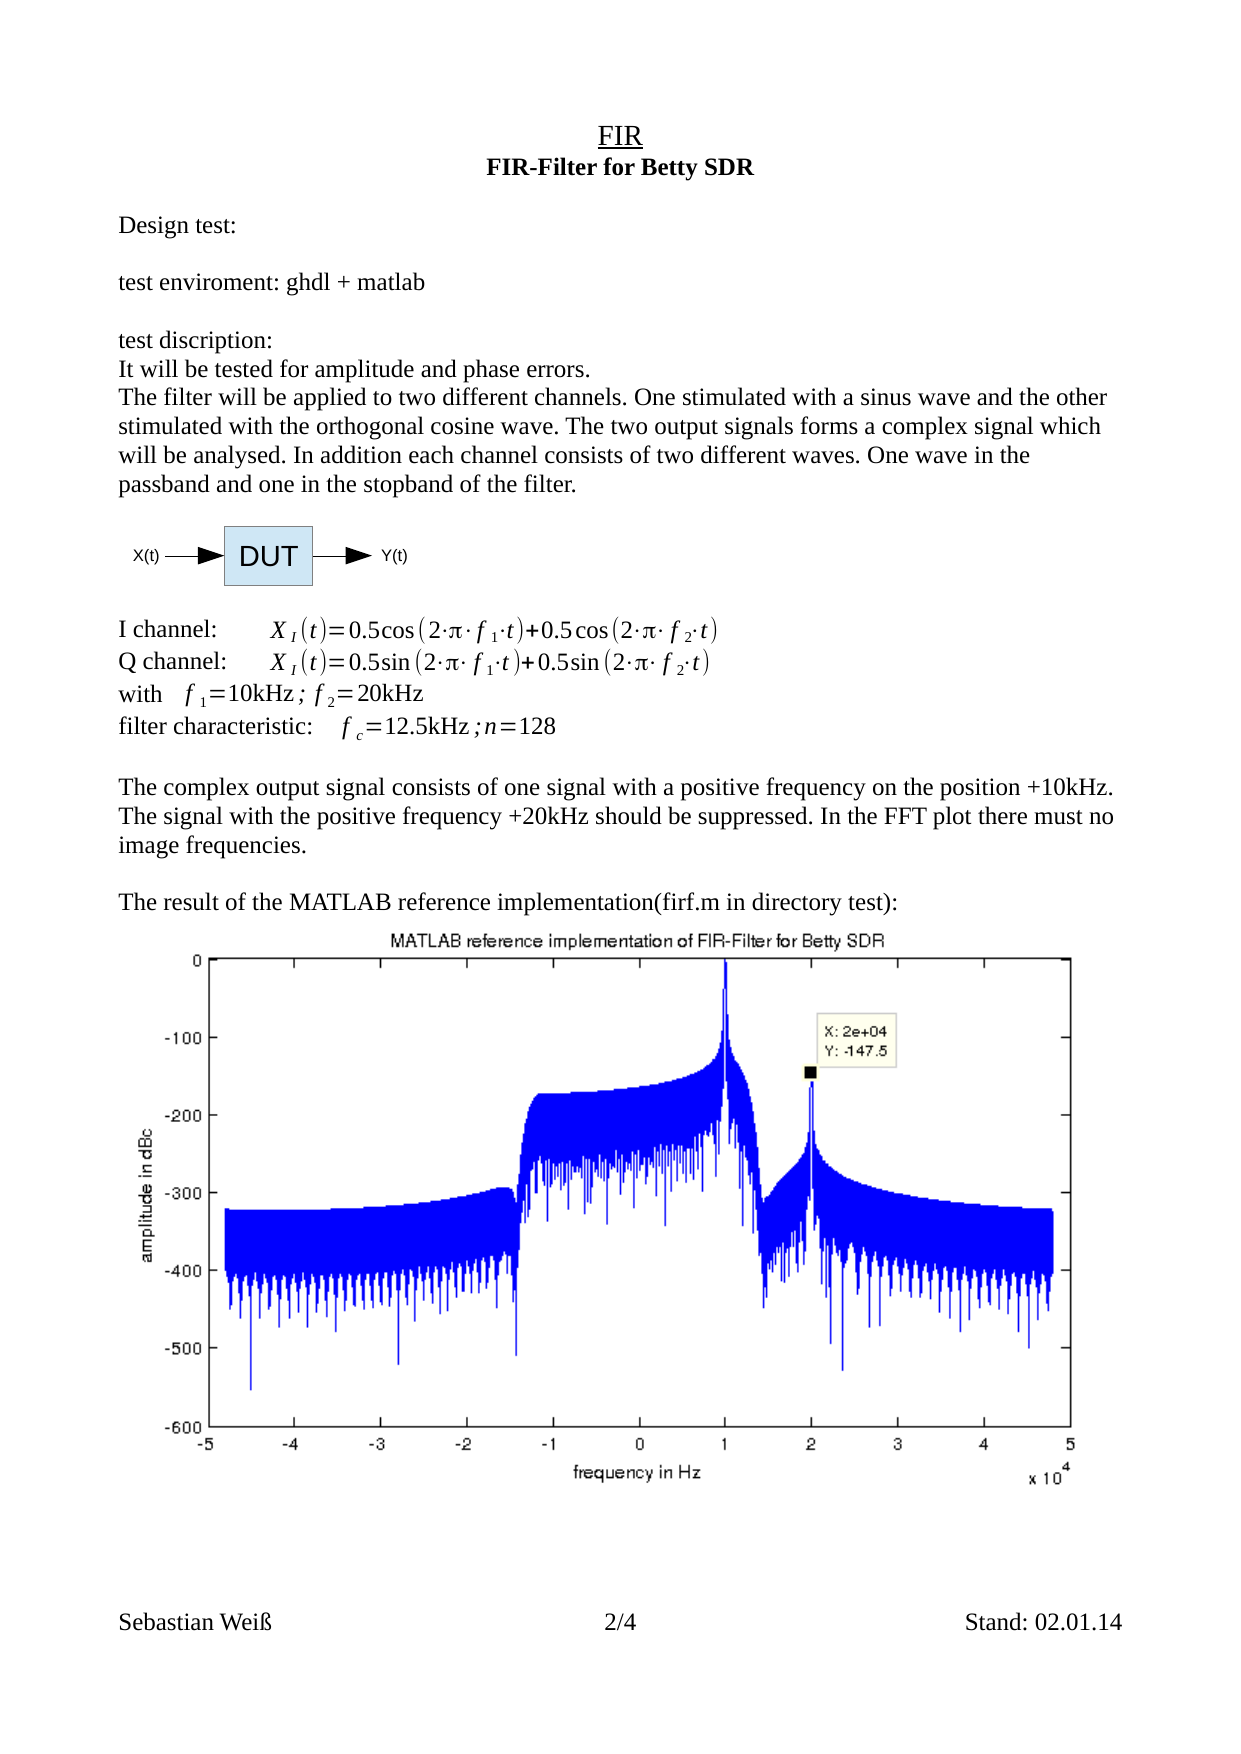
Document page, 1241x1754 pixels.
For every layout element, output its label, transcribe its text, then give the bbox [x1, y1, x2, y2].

text I channel: Q channel: with [118, 614, 1122, 711]
text The result of the MATLAB reference implementation(firf.m in directory test): [118, 887, 1122, 916]
text test discription: [118, 325, 1122, 354]
text Design test: [118, 210, 1122, 239]
text The filter will be applied to two different channels. One stimulated with a sinus wave and the other stimulated with the orthogonal cosine wave. The two output signals forms a complex signal which will be analysed. In addition each channel consists of two different waves. One wave in the passband and one in the stopband of the filter. [118, 382, 1122, 497]
text It will be tested for amplitude and phase errors. [118, 354, 1122, 382]
text test enviroment: ghdl + matlab [118, 267, 1122, 296]
text filter characteristic: [118, 711, 1122, 744]
text The complex output signal consists of one signal with a positive frequency on the position +10kHz. The signal with the positive frequency +20kHz should be suppressed. In the FFT plot there must no image frequencies. [118, 772, 1122, 859]
picture [64, 916, 1176, 1489]
